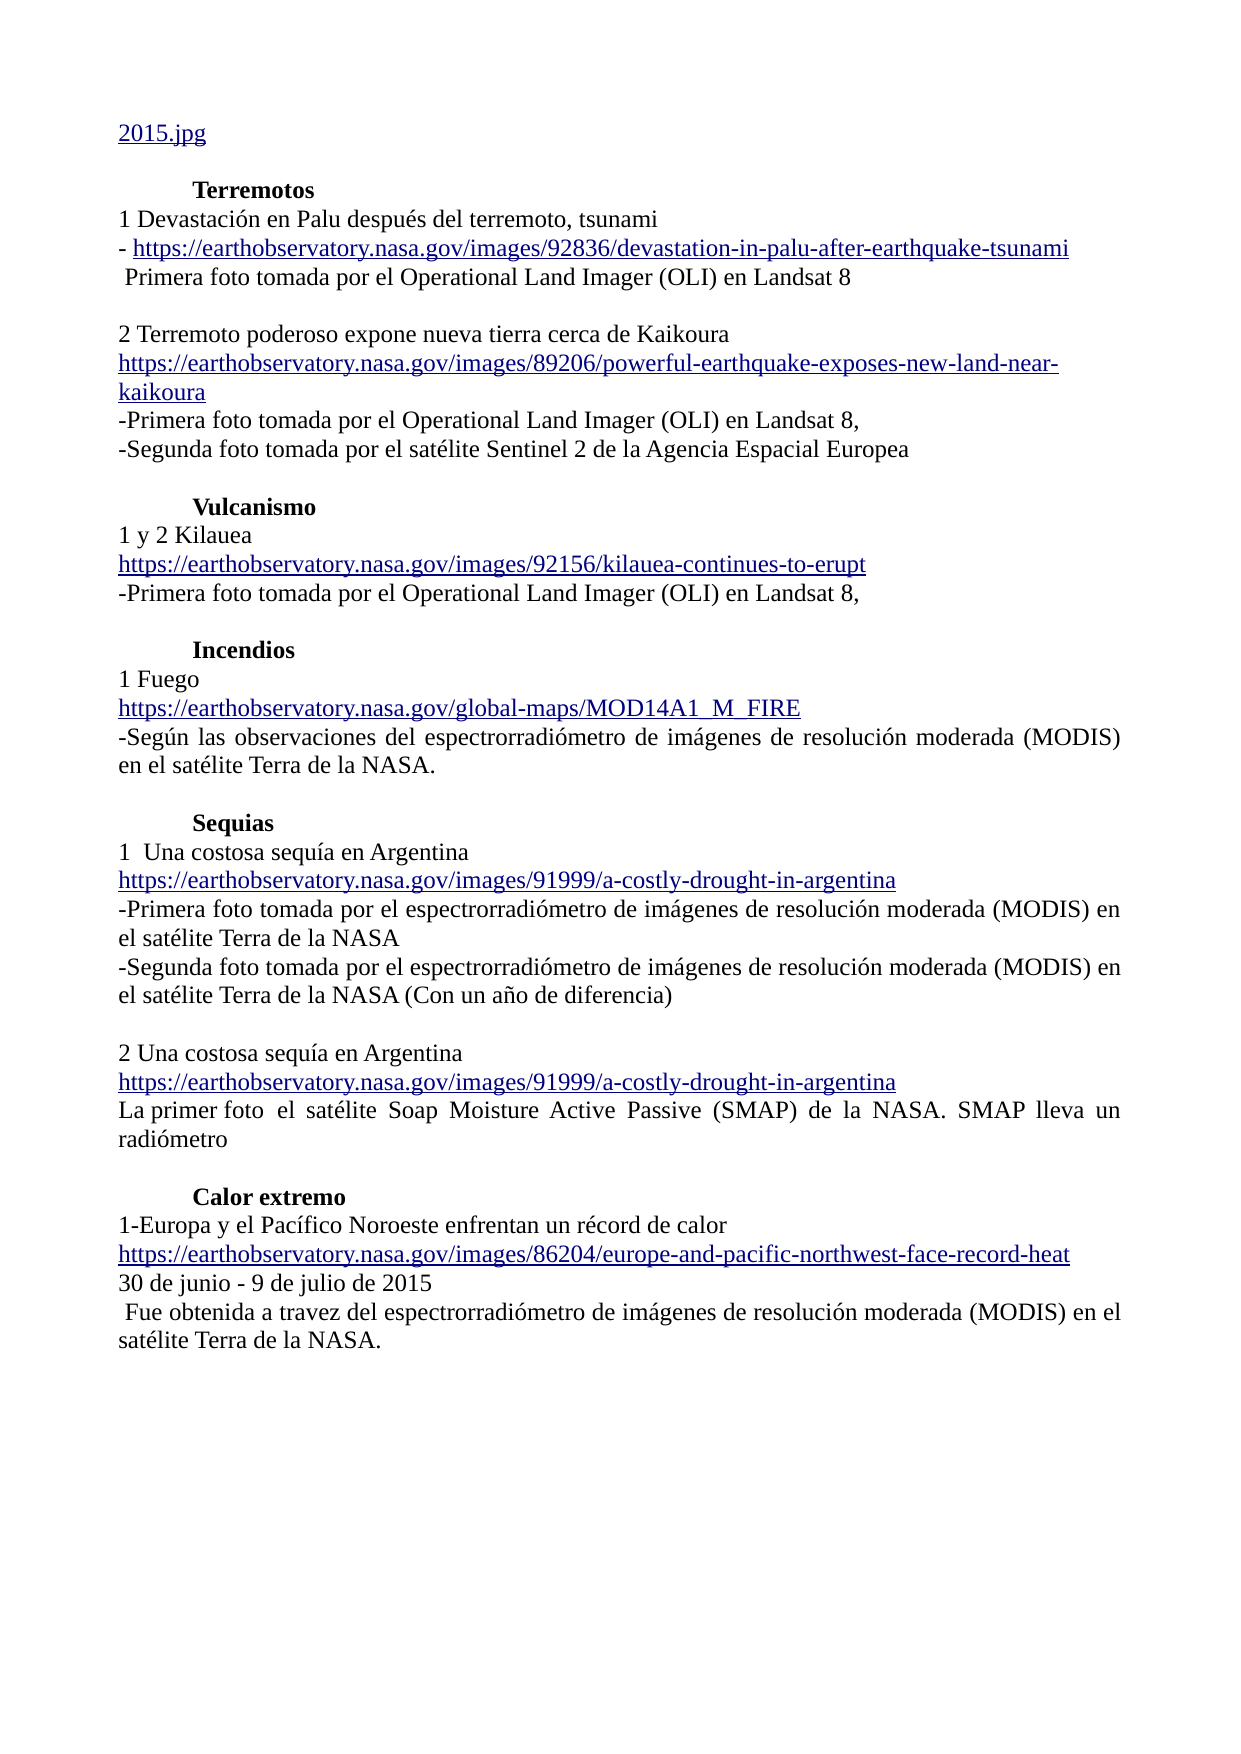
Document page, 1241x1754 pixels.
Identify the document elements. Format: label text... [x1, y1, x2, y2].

text Incendios [118, 636, 1122, 664]
text -Segunda foto tomada por el satélite Sentinel 2 de la Agencia Espacial Europea [118, 434, 1122, 463]
text Sequias [118, 808, 1122, 837]
text 30 de junio - 9 de julio de 2015 [118, 1268, 1122, 1297]
text Terremotos [118, 176, 1122, 204]
text 1 y 2 Kilauea [118, 521, 1122, 549]
text -Segunda foto tomada por el espectrorradiómetro de imágenes de resolución moderada (MODIS) en el satélite Terra de la NASA (Con un año de diferencia) [118, 952, 1122, 1009]
text 2 Terremoto poderoso expone nueva tierra cerca de Kaikoura [118, 319, 1122, 348]
text https://earthobservatory.nasa.gov/global-maps/MOD14A1_M_FIRE [118, 693, 1122, 722]
text https://earthobservatory.nasa.gov/images/89206/powerful-earthquake-exposes-new-land-near-kaikoura [118, 348, 1122, 406]
text https://earthobservatory.nasa.gov/images/91999/a-costly-drought-in-argentina [118, 866, 1122, 894]
text Calor extremo [118, 1182, 1122, 1211]
text https://earthobservatory.nasa.gov/images/92156/kilauea-continues-to-erupt [118, 549, 1122, 578]
text 1 Devastación en Palu después del terremoto, tsunami [118, 204, 1122, 233]
text https://earthobservatory.nasa.gov/images/91999/a-costly-drought-in-argentina [118, 1067, 1122, 1096]
text - https://earthobservatory.nasa.gov/images/92836/devastation-in-palu-after-earthquake-tsunami [118, 233, 1122, 262]
text -Según las observaciones del espectrorradiómetro de imágenes de resolución moderada (MODIS) en el satélite Terra de la NASA. [118, 722, 1122, 779]
text -Primera foto tomada por el espectrorradiómetro de imágenes de resolución moderada (MODIS) en el satélite Terra de la NASA [118, 894, 1122, 952]
text Vulcanismo [118, 492, 1122, 521]
text 1 Fuego [118, 664, 1122, 693]
text -Primera foto tomada por el Operational Land Imager (OLI) en Landsat 8, [118, 406, 1122, 434]
text -Primera foto tomada por el Operational Land Imager (OLI) en Landsat 8, [118, 578, 1122, 607]
text 1-Europa y el Pacífico Noroeste enfrentan un récord de calor [118, 1211, 1122, 1239]
text 1 Una costosa sequía en Argentina [118, 837, 1122, 866]
text https://earthobservatory.nasa.gov/images/86204/europe-and-pacific-northwest-face-record-heat [118, 1239, 1122, 1268]
text 2015.jpg [118, 118, 1122, 147]
text La primer foto el satélite Soap Moisture Active Passive (SMAP) de la NASA. SMAP lleva un radiómetro [118, 1096, 1122, 1153]
text 2 Una costosa sequía en Argentina [118, 1038, 1122, 1067]
text Fue obtenida a travez del espectrorradiómetro de imágenes de resolución moderada (MODIS) en el satélite Terra de la NASA. [118, 1297, 1122, 1354]
text Primera foto tomada por el Operational Land Imager (OLI) en Landsat 8 [118, 262, 1122, 291]
